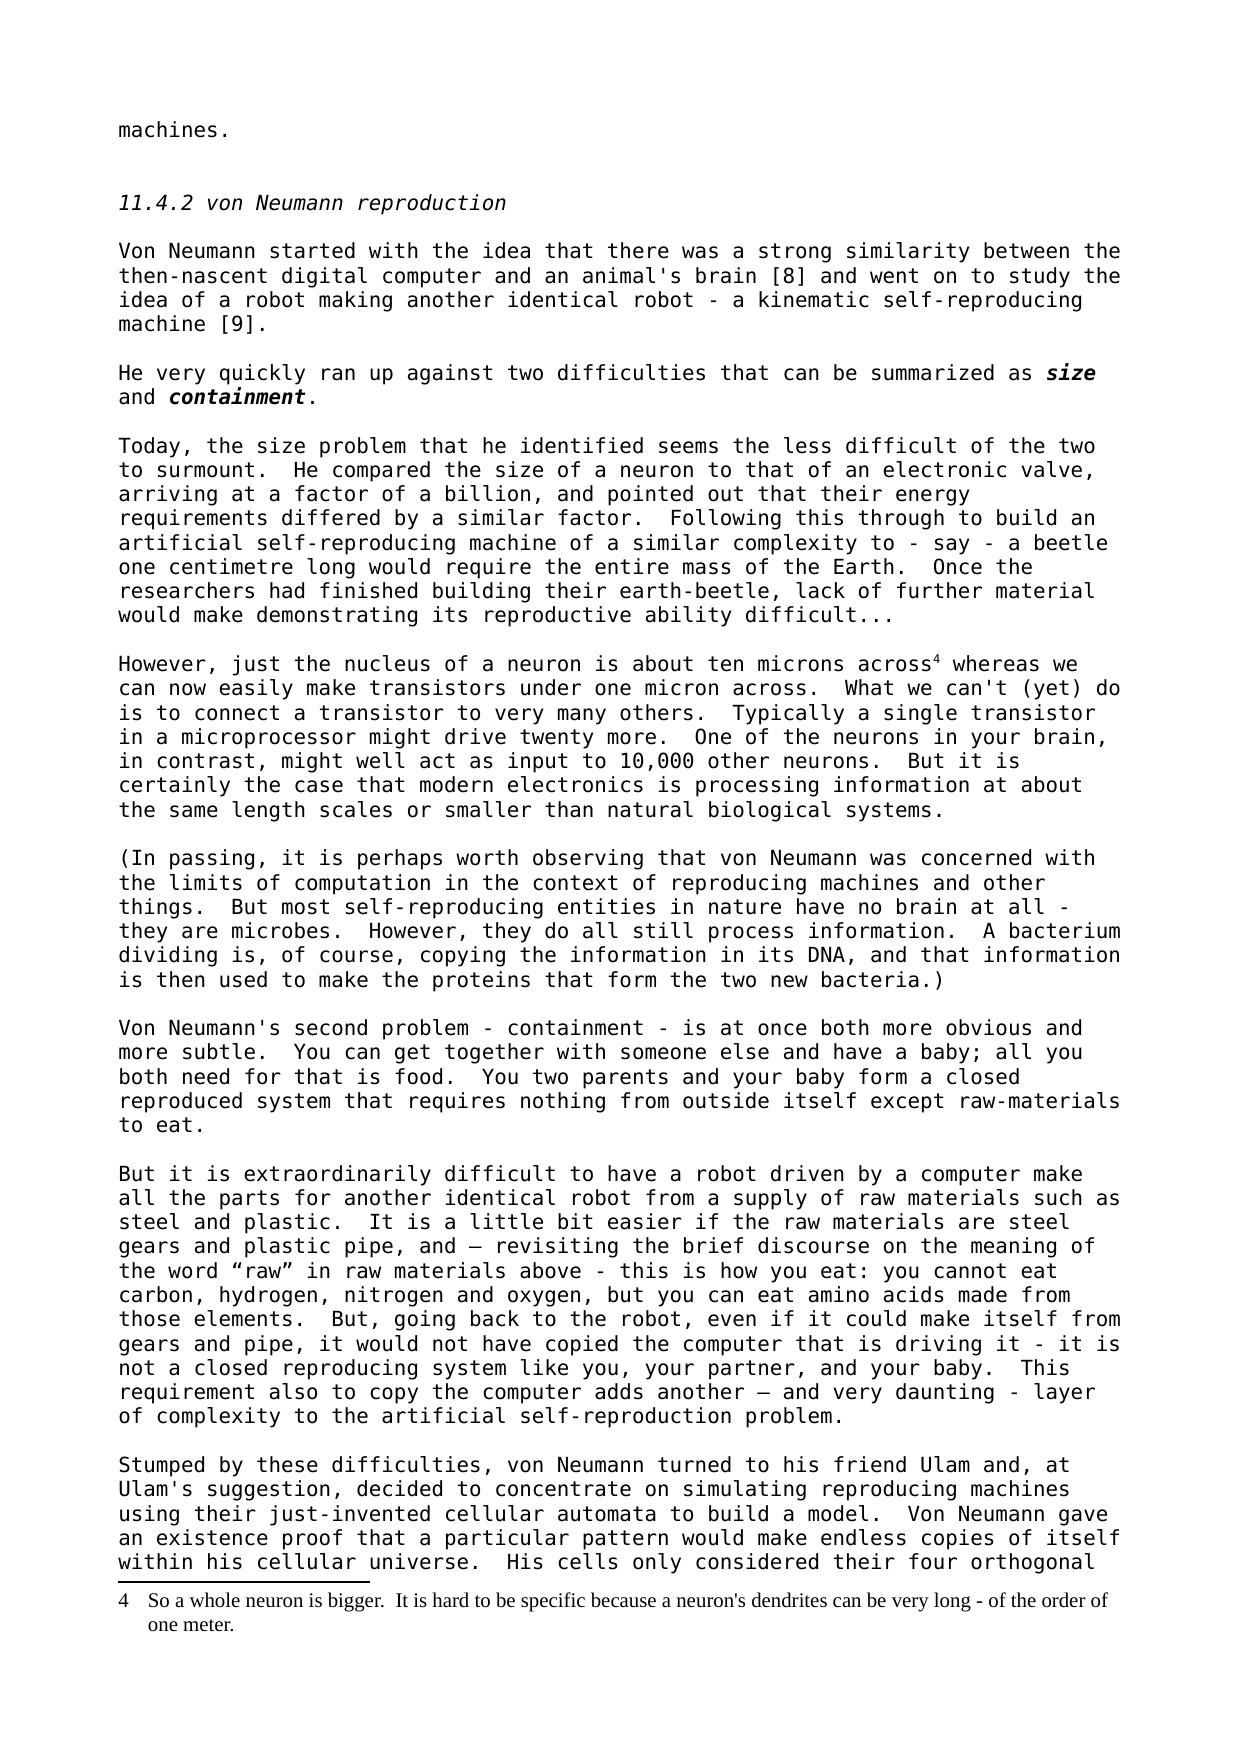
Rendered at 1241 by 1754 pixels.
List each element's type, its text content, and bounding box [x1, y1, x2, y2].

text Von Neumann's second problem - containment - is at once both more obvious and more subtle. You can get together with someone else and have a baby; all you both need for that is food. You two parents and your baby form a closed reproduced system that requires nothing from outside itself except raw-materials to eat. [118, 1016, 1122, 1137]
text Von Neumann started with the idea that there was a strong similarity between the then-nascent digital computer and an animal's brain [8] and went on to study the idea of a robot making another identical robot - a kinematic self-reproducing machine [9]. [118, 239, 1122, 337]
text So a whole neuron is bigger. It is hard to be specific because a neuron's dendrites can be very long - of the order of one meter. [118, 1588, 1122, 1636]
text However, just the nucleus of a neuron is about ten microns across whereas we can now easily make transistors under one micron across. What we can't (yet) do is to connect a transistor to very many others. Typically a single transistor in a microprocessor might drive twenty more. One of the neurons in your brain, in contrast, might well act as input to 10,000 other neurons. But it is certainly the case that modern electronics is processing information at about the same length scales or smaller than natural biological systems. [118, 652, 1122, 822]
text (In passing, it is perhaps worth observing that von Neumann was concerned with the limits of computation in the context of reproducing machines and other things. But most self-reproducing entities in nature have no brain at all - they are microbes. However, they do all still process information. A bacterium dividing is, of course, copying the information in its DNA, and that information is then used to make the proteins that form the two new bacteria.) [118, 846, 1122, 992]
text But it is extraordinarily difficult to have a robot driven by a computer make all the parts for another identical robot from a supply of raw materials such as steel and plastic. It is a little bit easier if the raw materials are steel gears and plastic pipe, and – revisiting the brief discourse on the meaning of the word “raw” in raw materials above - this is how you eat: you cannot eat carbon, hydrogen, nitrogen and oxygen, but you can eat amino acids made from those elements. But, going back to the robot, even if it could make itself from gears and pipe, it would not have copied the computer that is driving it - it is not a closed reproducing system like you, your partner, and your baby. This requirement also to copy the computer adds another – and very daunting - layer of complexity to the artificial self-reproduction problem. [118, 1162, 1122, 1429]
text machines. [118, 118, 1122, 142]
text 11.4.2 von Neumann reproduction [118, 191, 1122, 215]
text Today, the size problem that he identified seems the less difficult of the two to surmount. He compared the size of a neuron to that of an electronic valve, arriving at a factor of a billion, and pointed out that their energy requirements differed by a similar factor. Following this through to build an artificial self-reproducing machine of a similar complexity to - say - a beetle one centimetre long would require the entire mass of the Earth. Once the researchers had finished building their earth-beetle, lack of further material would make demonstrating its reproductive ability difficult... [118, 434, 1122, 628]
text Stumped by these difficulties, von Neumann turned to his friend Ulam and, at Ulam's suggestion, decided to concentrate on simulating reproducing machines using their just-invented cellular automata to build a model. Von Neumann gave an existence proof that a particular pattern would make endless copies of itself within his cellular universe. His cells only considered their four orthogonal [118, 1453, 1122, 1574]
text He very quickly ran up against two difficulties that can be summarized as size and containment. [118, 361, 1122, 409]
